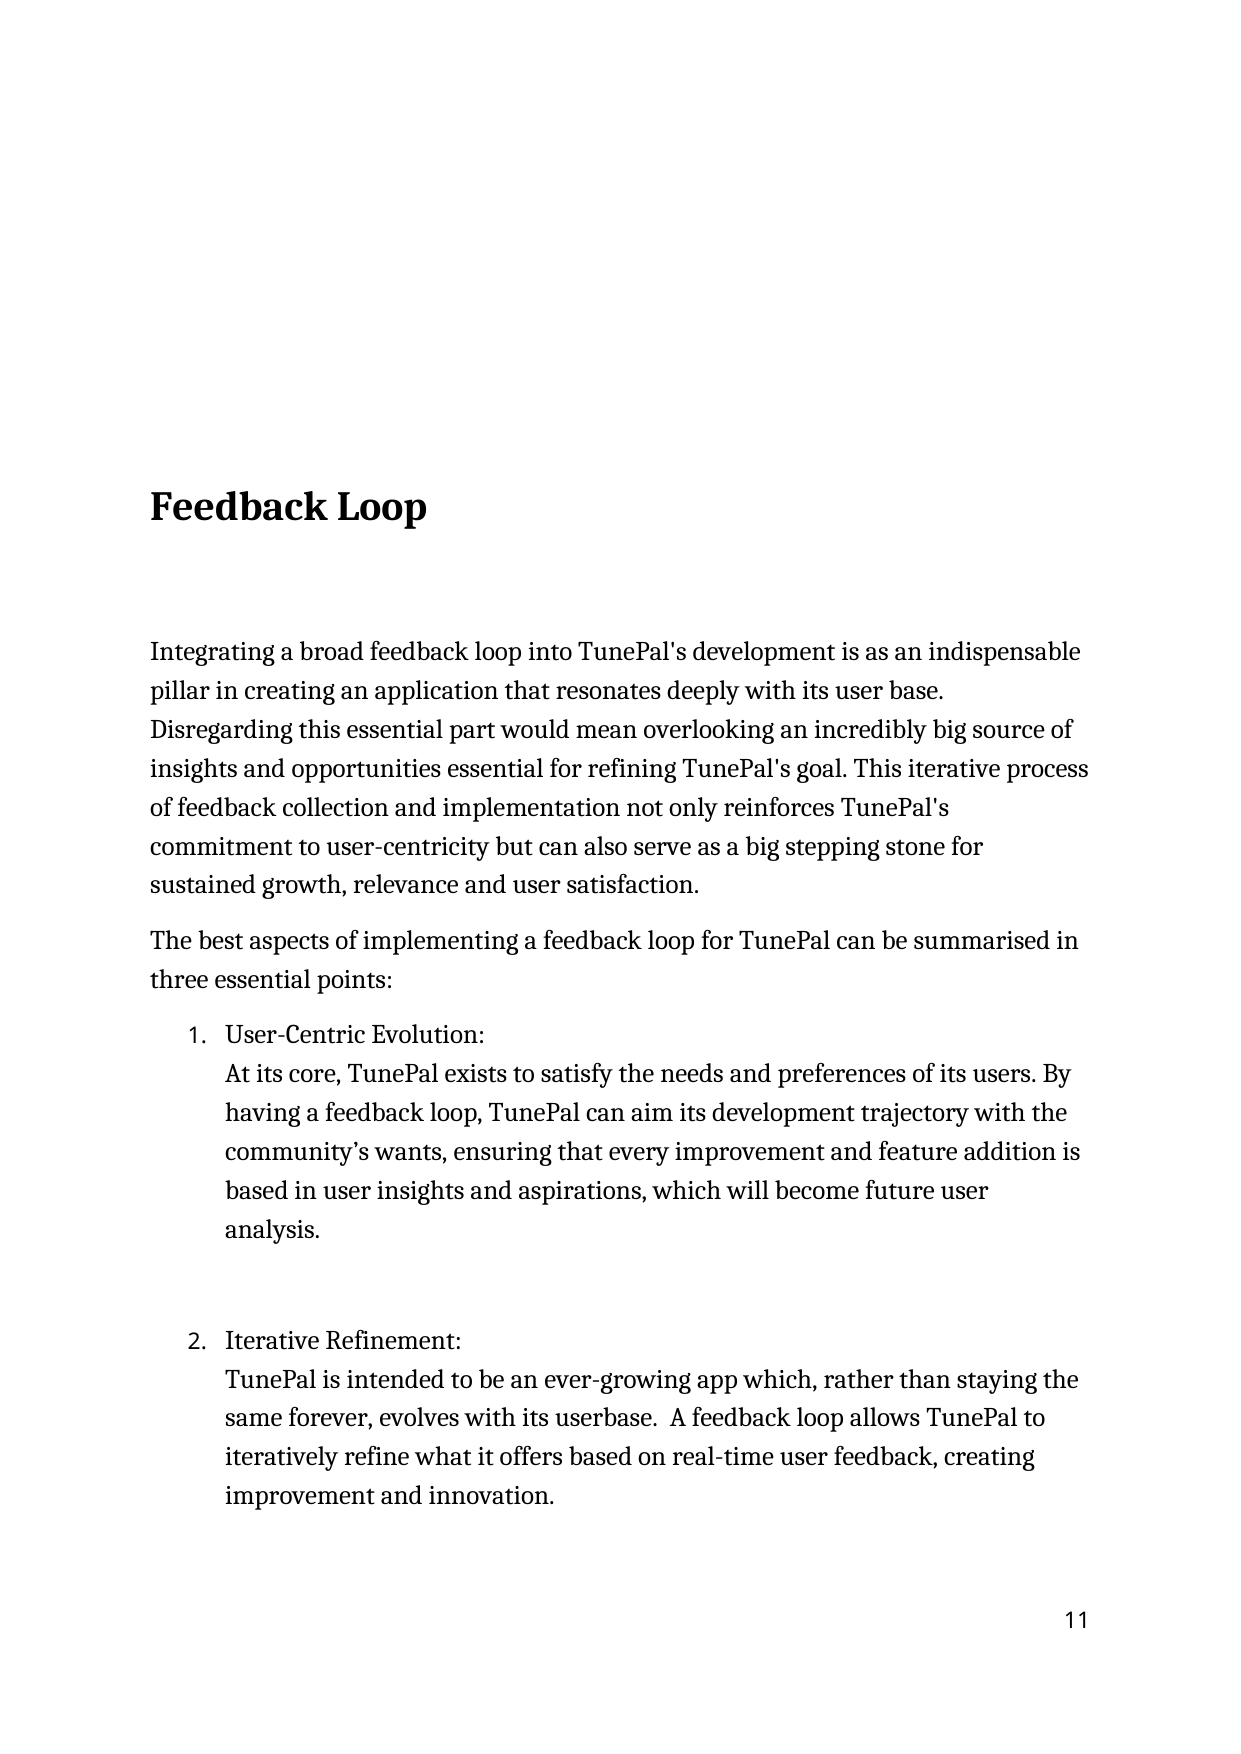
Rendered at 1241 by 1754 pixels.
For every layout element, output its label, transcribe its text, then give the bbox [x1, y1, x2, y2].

text The best aspects of implementing a feedback loop for TunePal can be summarised in three essential points: [150, 925, 1090, 995]
text Integrating a broad feedback loop into TunePal's development is as an indispensable pillar in creating an application that resonates deeply with its user base. Disregarding this essential part would mean overlooking an incredibly big source of insights and opportunities essential for refining TunePal's goal. This iterative process of feedback collection and implementation not only reinforces TunePal's commitment to user-centricity but can also serve as a big stepping stone for sustained growth, relevance and user satisfaction. [150, 636, 1090, 901]
text Feedback Loop [150, 483, 1090, 531]
list Iterative Refinement: TunePal is intended to be an ever-growing app which, rather than staying the same forever, evolves with its userbase. A feedback loop allows TunePal to iteratively refine what it offers based on real-time user feedback, creating improvement and innovation. [187, 1325, 1090, 1511]
list User-Centric Evolution: At its core, TunePal exists to satisfy the needs and preferences of its users. By having a feedback loop, TunePal can aim its development trajectory with the community’s wants, ensuring that every improvement and feature addition is based in user insights and aspirations, which will become future user analysis. [187, 1019, 1090, 1245]
